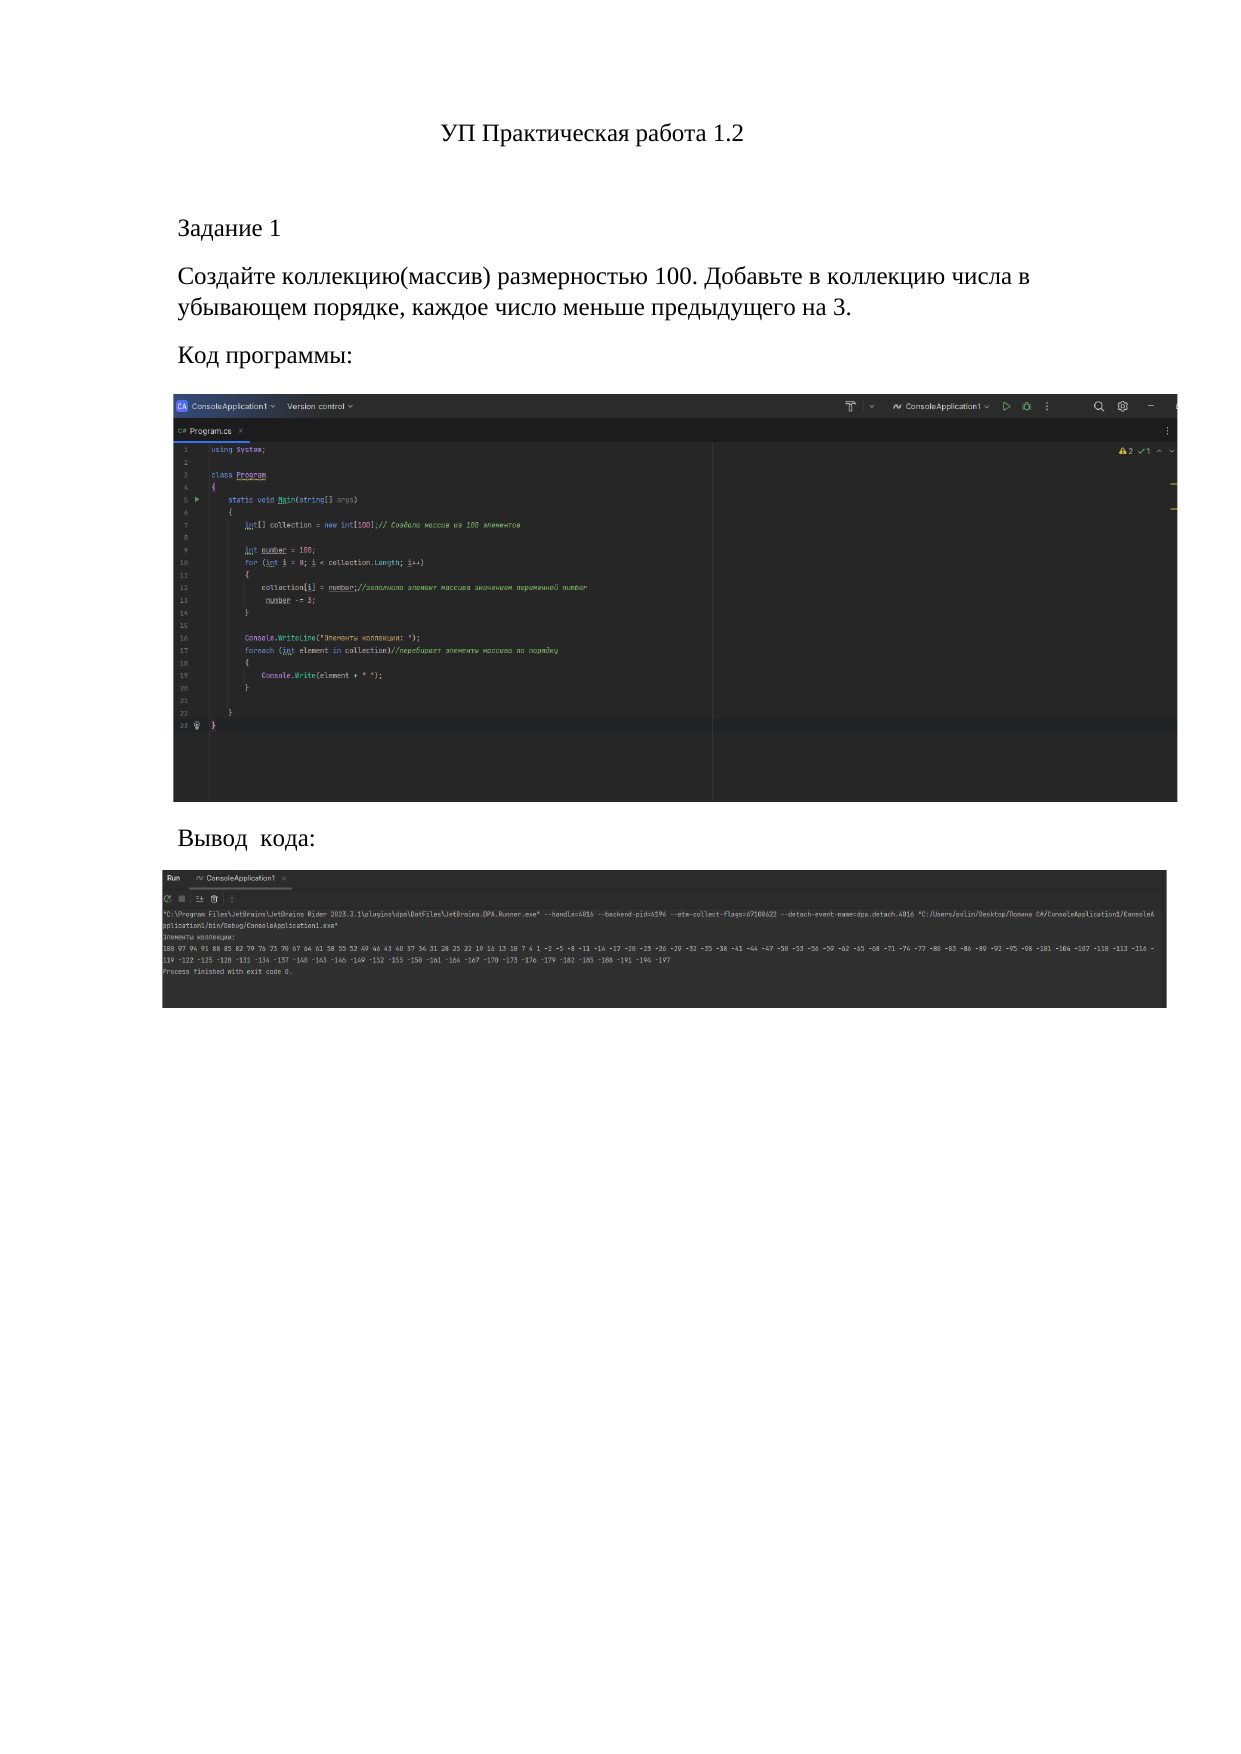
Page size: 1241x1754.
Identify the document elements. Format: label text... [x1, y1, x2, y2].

text Задание 1 [177, 213, 1152, 242]
text Создайте коллекцию(массив) размерностью 100. Добавьте в коллекцию числа в убывающем порядке, каждое число меньше предыдущего на 3. [177, 261, 1152, 321]
picture [162, 870, 1167, 1008]
text Код программы: [177, 340, 1152, 369]
text Вывод кода: [177, 802, 1152, 851]
text УП Практическая работа 1.2 [177, 118, 1152, 147]
text [177, 388, 1152, 394]
picture [173, 394, 1178, 802]
